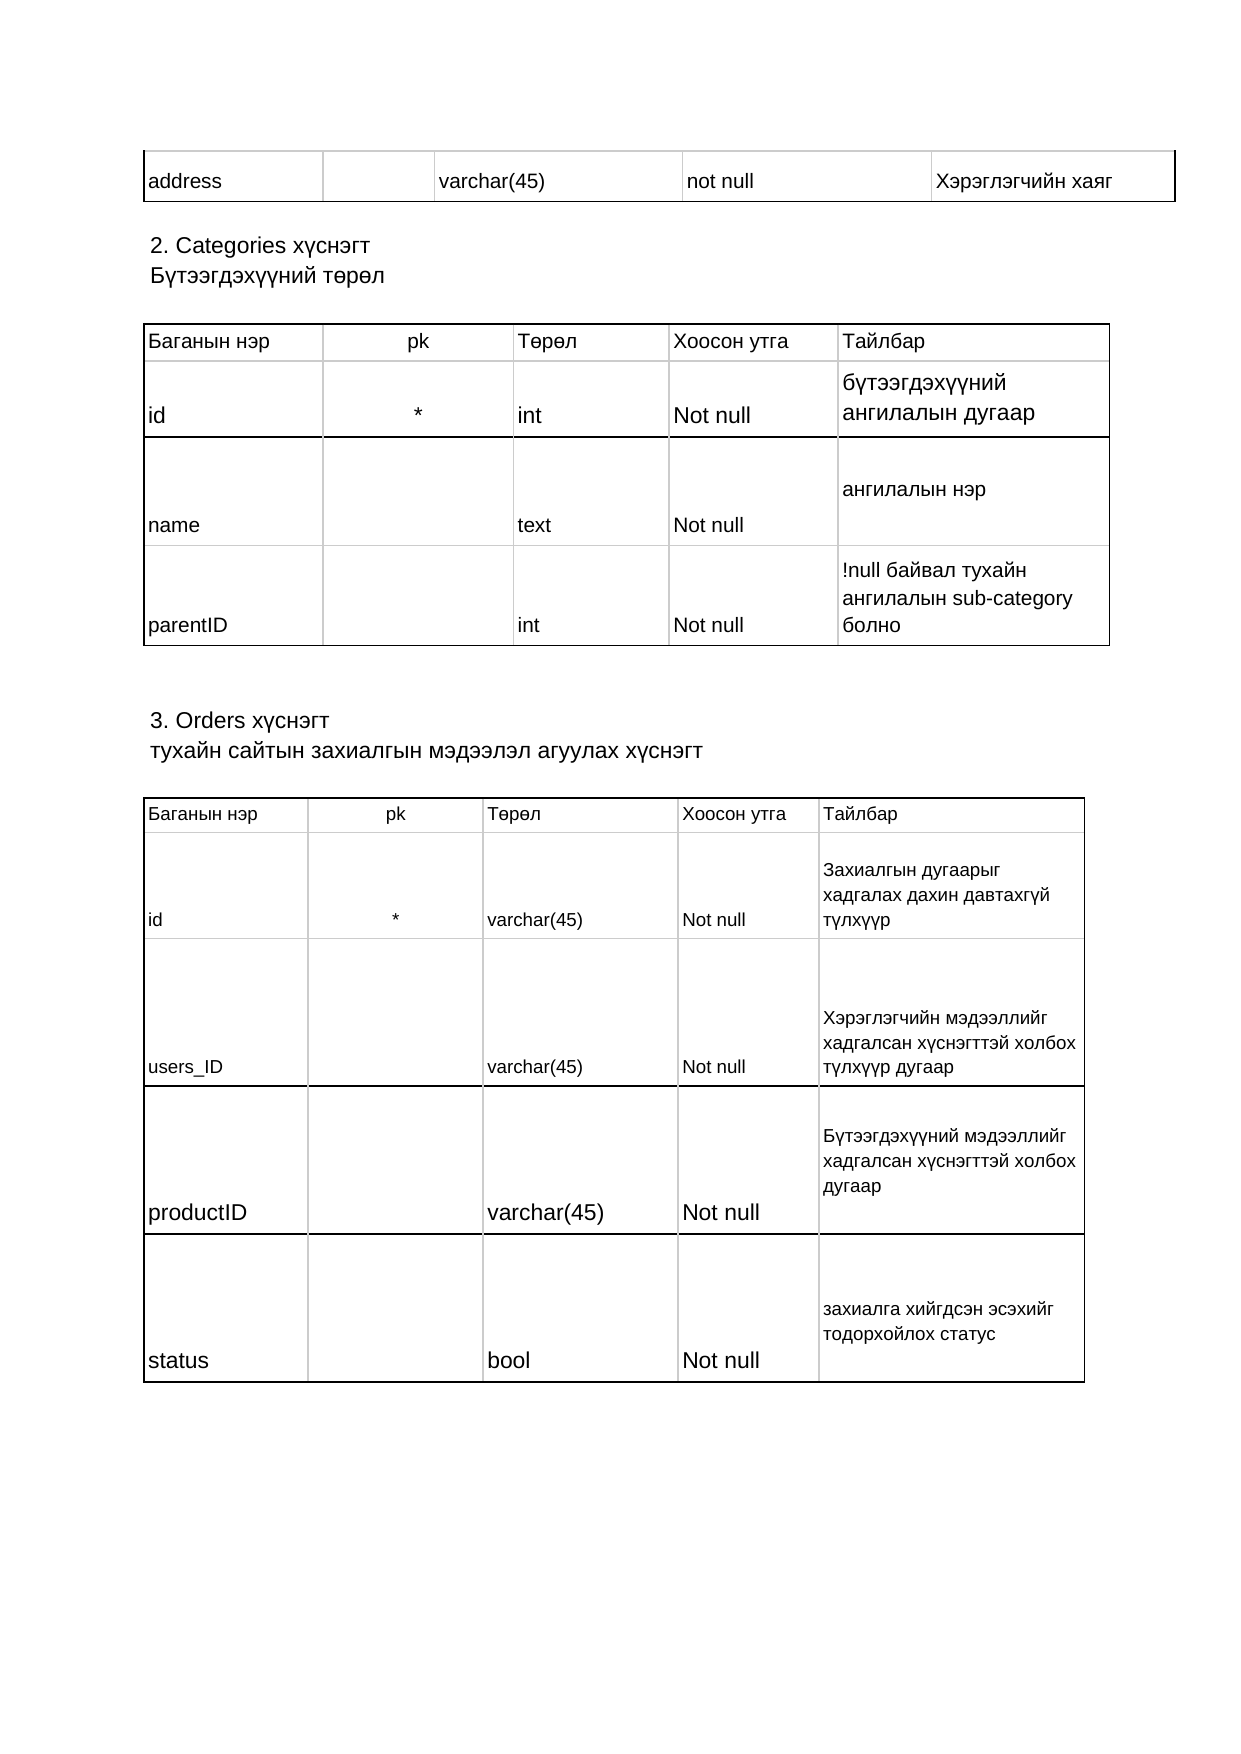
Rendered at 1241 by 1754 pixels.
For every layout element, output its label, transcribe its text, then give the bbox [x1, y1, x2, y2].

table_cell [309, 1235, 482, 1381]
table_cell [324, 152, 434, 201]
table_header Хоосон утга [670, 325, 837, 360]
table_cell name [145, 438, 322, 544]
text Бүтээгдэхүүний төрөл [150, 262, 1090, 289]
table_cell Not null [679, 1087, 818, 1233]
table_cell Захиалгын дугаарыг хадгалах дахин давтахгүй түлхүүр [820, 833, 1084, 937]
table_cell bool [484, 1235, 677, 1381]
table_cell varchar(45) [484, 833, 677, 937]
table_cell [324, 546, 513, 644]
table_cell users_ID [145, 939, 307, 1085]
table_cell productID [145, 1087, 307, 1233]
table_cell бүтээгдэхүүний ангилалын дугаар [839, 362, 1109, 436]
table_cell not null [683, 152, 931, 201]
table_cell int [514, 546, 668, 644]
table_cell !null байвал тухайн ангилалын sub-category болно [839, 546, 1109, 644]
table_cell text [514, 438, 668, 544]
table_cell varchar(45) [435, 152, 682, 201]
table_cell Хэрэглэгчийн хаяг [932, 152, 1174, 201]
table_header Төрөл [514, 325, 668, 360]
table_cell Not null [679, 939, 818, 1085]
table_cell Not null [679, 1235, 818, 1381]
table_cell address [145, 152, 322, 201]
table_cell Not null [679, 833, 818, 937]
table_cell [309, 939, 482, 1085]
table_header Төрөл [484, 799, 677, 832]
table_cell * [309, 833, 482, 937]
table_cell [324, 438, 513, 544]
table_cell Not null [670, 362, 837, 436]
table_cell status [145, 1235, 307, 1381]
table_header Тайлбар [839, 325, 1109, 360]
table_cell parentID [145, 546, 322, 644]
table_cell Not null [670, 546, 837, 644]
table_cell Not null [670, 438, 837, 544]
table_header pk [324, 325, 513, 360]
table_header Баганын нэр [145, 325, 322, 360]
table_header Тайлбар [820, 799, 1084, 832]
table_cell id [145, 833, 307, 937]
text 2. Categories хүснэгт [150, 232, 1090, 259]
table_cell varchar(45) [484, 1087, 677, 1233]
table_cell захиалга хийгдсэн эсэхийг тодорхойлох статус [820, 1235, 1084, 1381]
table_header pk [309, 799, 482, 832]
table_cell int [514, 362, 668, 436]
table_cell * [324, 362, 513, 436]
text тухайн сайтын захиалгын мэдээлэл агуулах хүснэгт [150, 737, 1090, 763]
table_cell [309, 1087, 482, 1233]
table_cell ангилалын нэр [839, 438, 1109, 544]
table_header Хоосон утга [679, 799, 818, 832]
table_header Баганын нэр [145, 799, 307, 832]
table_cell id [145, 362, 322, 436]
text 3. Orders хүснэгт [150, 707, 1090, 733]
table_cell varchar(45) [484, 939, 677, 1085]
table_cell Хэрэглэгчийн мэдээллийг хадгалсан хүснэгттэй холбох түлхүүр дугаар [820, 939, 1084, 1085]
table_cell Бүтээгдэхүүний мэдээллийг хадгалсан хүснэгттэй холбох дугаар [820, 1087, 1084, 1233]
